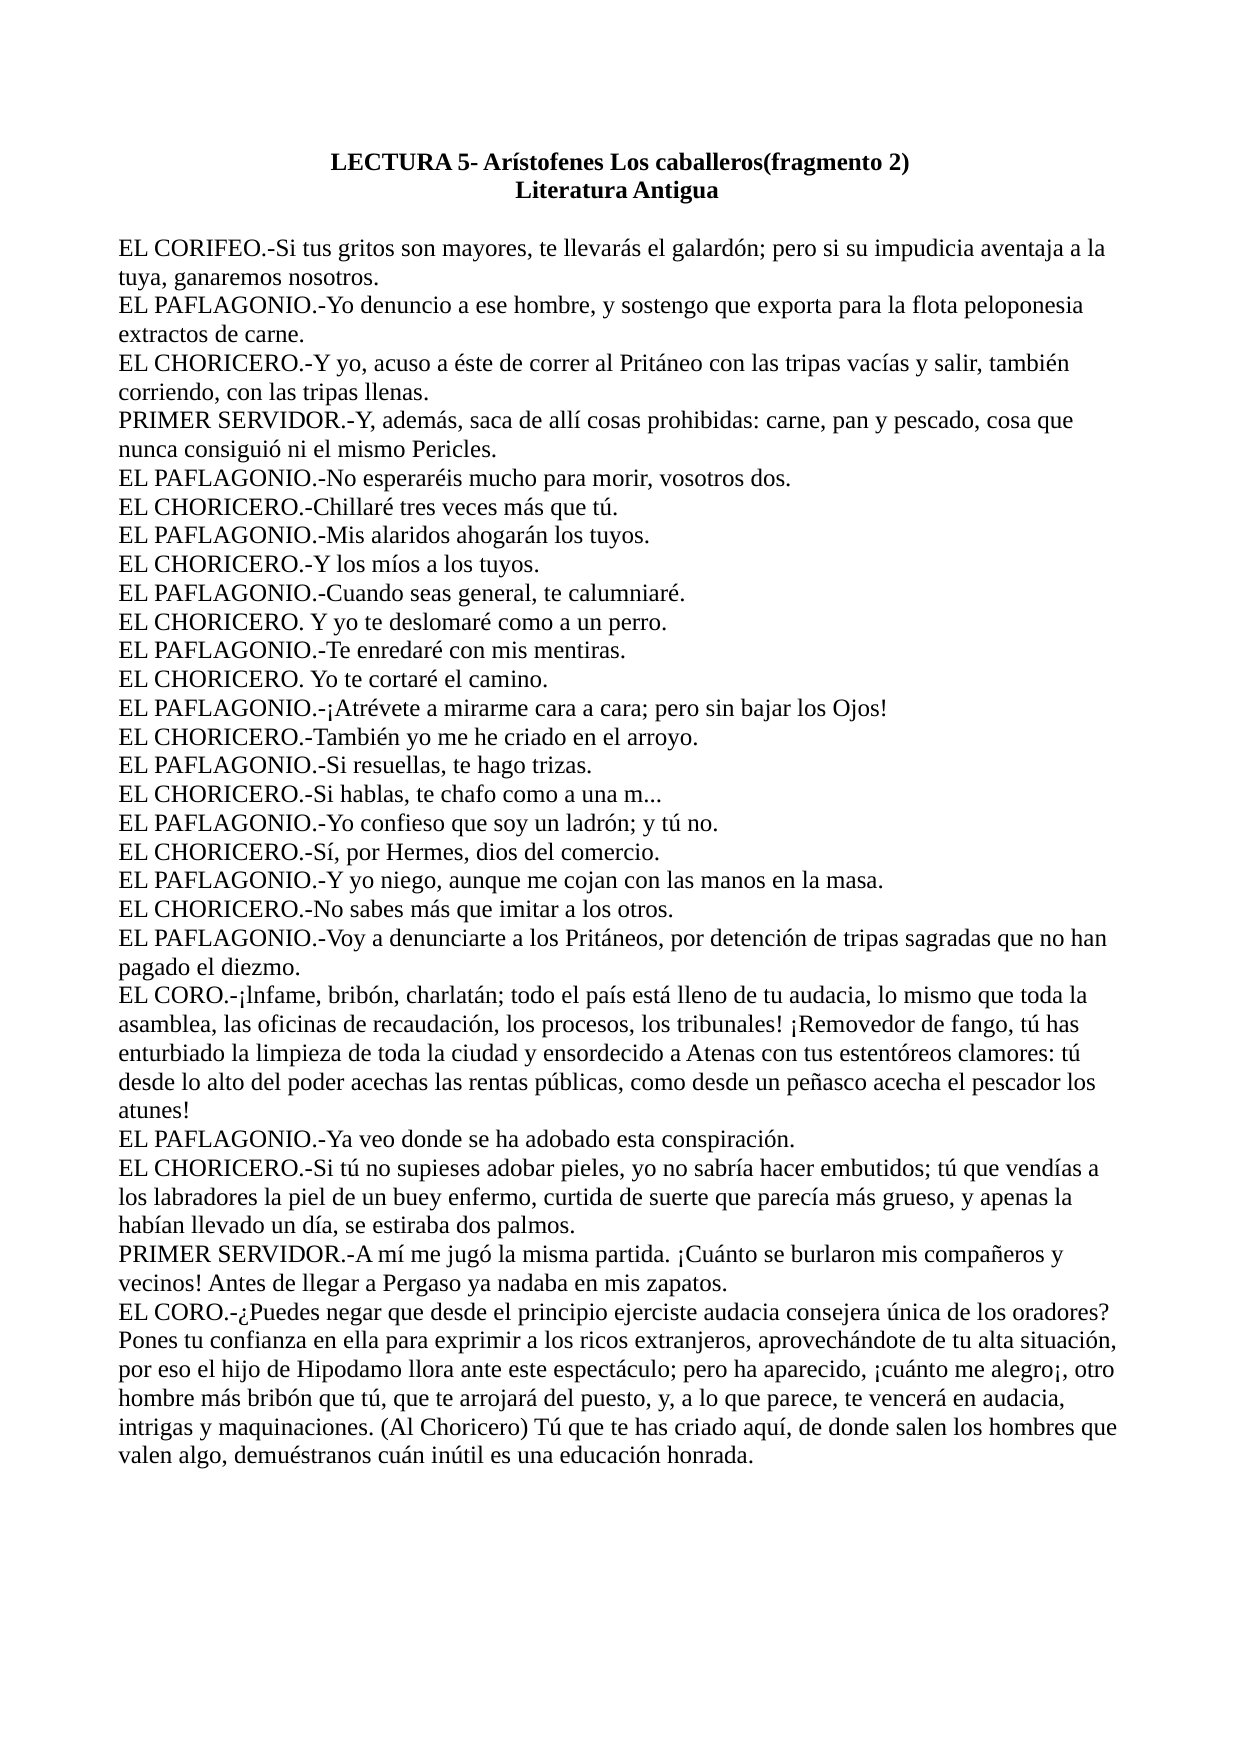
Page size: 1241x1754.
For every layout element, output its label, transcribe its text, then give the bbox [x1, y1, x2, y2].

text EL CORO.-¡lnfame, bribón, charlatán; todo el país está lleno de tu audacia, lo mismo que toda la asamblea, las oficinas de recaudación, los procesos, los tribunales! ¡Removedor de fango, tú has enturbiado la limpieza de toda la ciudad y ensordecido a Atenas con tus estentóreos clamores: tú desde lo alto del poder acechas las rentas públicas, como desde un peñasco acecha el pescador los atunes! [118, 981, 1122, 1124]
text EL CHORICERO.-Si hablas, te chafo como a una m... [118, 779, 1122, 808]
text EL PAFLAGONIO.-Cuando seas general, te calumniaré. [118, 578, 1122, 607]
text EL PAFLAGONIO.-Mis alaridos ahogarán los tuyos. [118, 521, 1122, 549]
text EL CHORICERO. Y yo te deslomaré como a un perro. [118, 607, 1122, 636]
text EL PAFLAGONIO.-Yo denuncio a ese hombre, y sostengo que exporta para la flota peloponesia extractos de carne. [118, 291, 1122, 348]
text EL CORO.-¿Puedes negar que desde el principio ejerciste audacia consejera única de los oradores? Pones tu confianza en ella para exprimir a los ricos extranjeros, aprovechándote de tu alta situación, por eso el hijo de Hipodamo llora ante este espectáculo; pero ha aparecido, ¡cuánto me alegro¡, otro hombre más bribón que tú, que te arrojará del puesto, y, a lo que parece, te vencerá en audacia, intrigas y maquinaciones. (Al Choricero) Tú que te has criado aquí, de donde salen los hombres que valen algo, demuéstranos cuán inútil es una educación honrada. [118, 1297, 1122, 1469]
text EL PAFLAGONIO.-Ya veo donde se ha adobado esta conspiración. [118, 1124, 1122, 1153]
text EL PAFLAGONIO.-Si resuellas, te hago trizas. [118, 751, 1122, 779]
text EL PAFLAGONIO.-Y yo niego, aunque me cojan con las manos en la masa. [118, 866, 1122, 894]
text PRIMER SERVIDOR.-A mí me jugó la misma partida. ¡Cuánto se burlaron mis compañeros y vecinos! Antes de llegar a Pergaso ya nadaba en mis zapatos. [118, 1239, 1122, 1297]
text EL CHORICERO.-No sabes más que imitar a los otros. [118, 894, 1122, 923]
text EL CHORICERO.-Y yo, acuso a éste de correr al Pritáneo con las tripas vacías y salir, también corriendo, con las tripas llenas. [118, 348, 1122, 406]
text EL PAFLAGONIO.-Voy a denunciarte a los Pritáneos, por detención de tripas sagradas que no han pagado el diezmo. [118, 923, 1122, 981]
text EL CHORICERO.-Chillaré tres veces más que tú. [118, 492, 1122, 521]
text EL PAFLAGONIO.-No esperaréis mucho para morir, vosotros dos. [118, 463, 1122, 492]
text EL PAFLAGONIO.-¡Atrévete a mirarme cara a cara; pero sin bajar los Ojos! [118, 693, 1122, 722]
text EL CHORICERO.-Sí, por Hermes, dios del comercio. [118, 837, 1122, 866]
text EL CHORICERO.-Y los míos a los tuyos. [118, 549, 1122, 578]
text EL PAFLAGONIO.-Te enredaré con mis mentiras. [118, 636, 1122, 664]
text EL CHORICERO.-También yo me he criado en el arroyo. [118, 722, 1122, 751]
text EL CORIFEO.-Si tus gritos son mayores, te llevarás el galardón; pero si su impudicia aventaja a la tuya, ganaremos nosotros. [118, 233, 1122, 291]
text EL PAFLAGONIO.-Yo confieso que soy un ladrón; y tú no. [118, 808, 1122, 837]
text EL CHORICERO. Yo te cortaré el camino. [118, 664, 1122, 693]
text Literatura Antigua [118, 176, 1122, 204]
text EL CHORICERO.-Si tú no supieses adobar pieles, yo no sabría hacer embutidos; tú que vendías a los labradores la piel de un buey enfermo, curtida de suerte que parecía más grueso, y apenas la habían llevado un día, se estiraba dos palmos. [118, 1153, 1122, 1239]
text PRIMER SERVIDOR.-Y, además, saca de allí cosas prohibidas: carne, pan y pescado, cosa que nunca consiguió ni el mismo Pericles. [118, 406, 1122, 463]
text LECTURA 5- Arístofenes Los caballeros(fragmento 2) [118, 147, 1122, 176]
